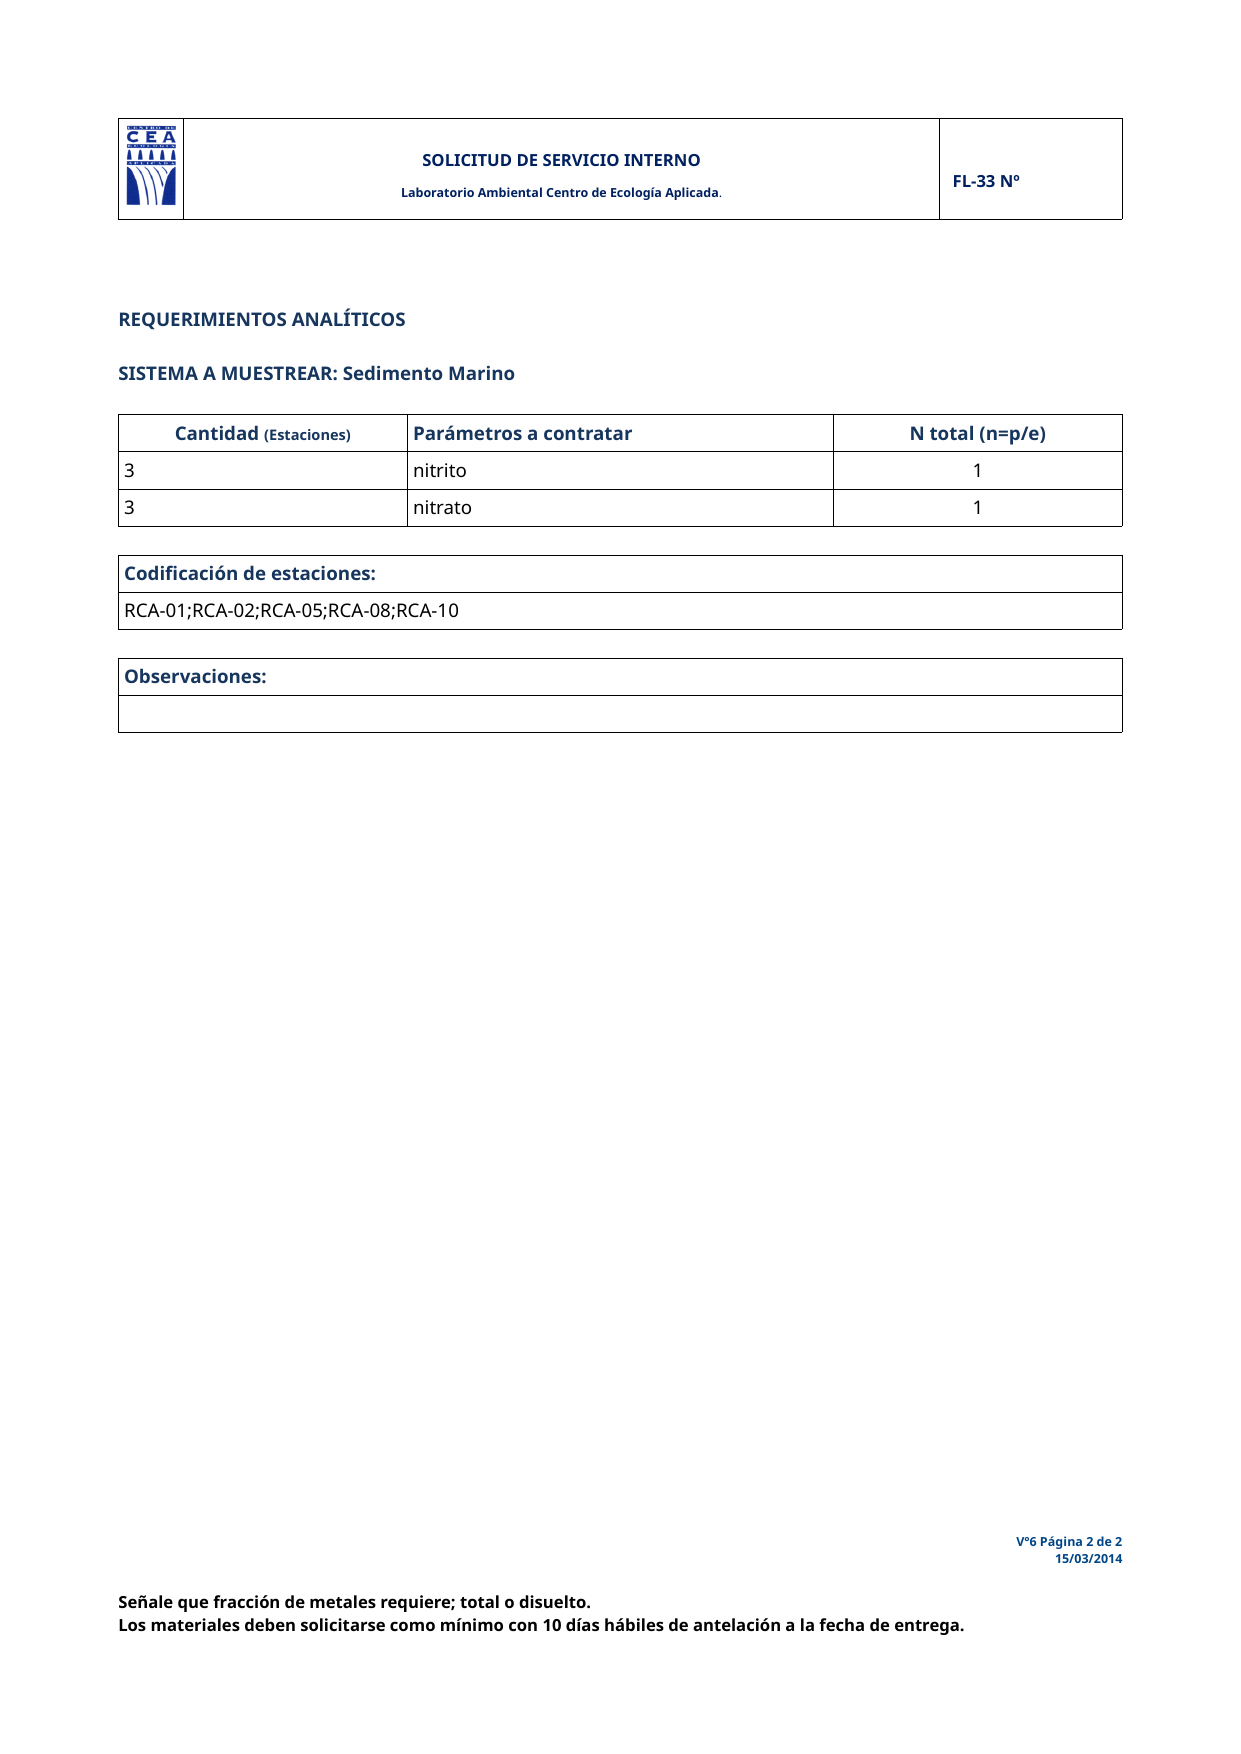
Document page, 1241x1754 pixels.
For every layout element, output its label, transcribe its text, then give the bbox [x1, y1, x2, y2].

table_cell 3 [119, 490, 407, 526]
table_cell [119, 696, 1122, 732]
table_header N total (n=p/e) [834, 415, 1122, 451]
table_cell nitrito [408, 452, 833, 488]
picture [124, 123, 179, 207]
table_cell 1 [834, 490, 1122, 526]
table_cell 1 [834, 452, 1122, 488]
table_header Codificación de estaciones: [119, 556, 1122, 592]
table_cell nitrato [408, 490, 833, 526]
table_header Parámetros a contratar [408, 415, 833, 451]
table_header Observaciones: [119, 659, 1122, 694]
text REQUERIMIENTOS ANALÍTICOS [118, 306, 1122, 331]
table_cell 3 [119, 452, 407, 488]
table_cell RCA-01;RCA-02;RCA-05;RCA-08;RCA-10 [119, 593, 1122, 629]
table_header Cantidad (Estaciones) [119, 415, 407, 451]
text SISTEMA A MUESTREAR: Sedimento Marino [118, 360, 1122, 386]
